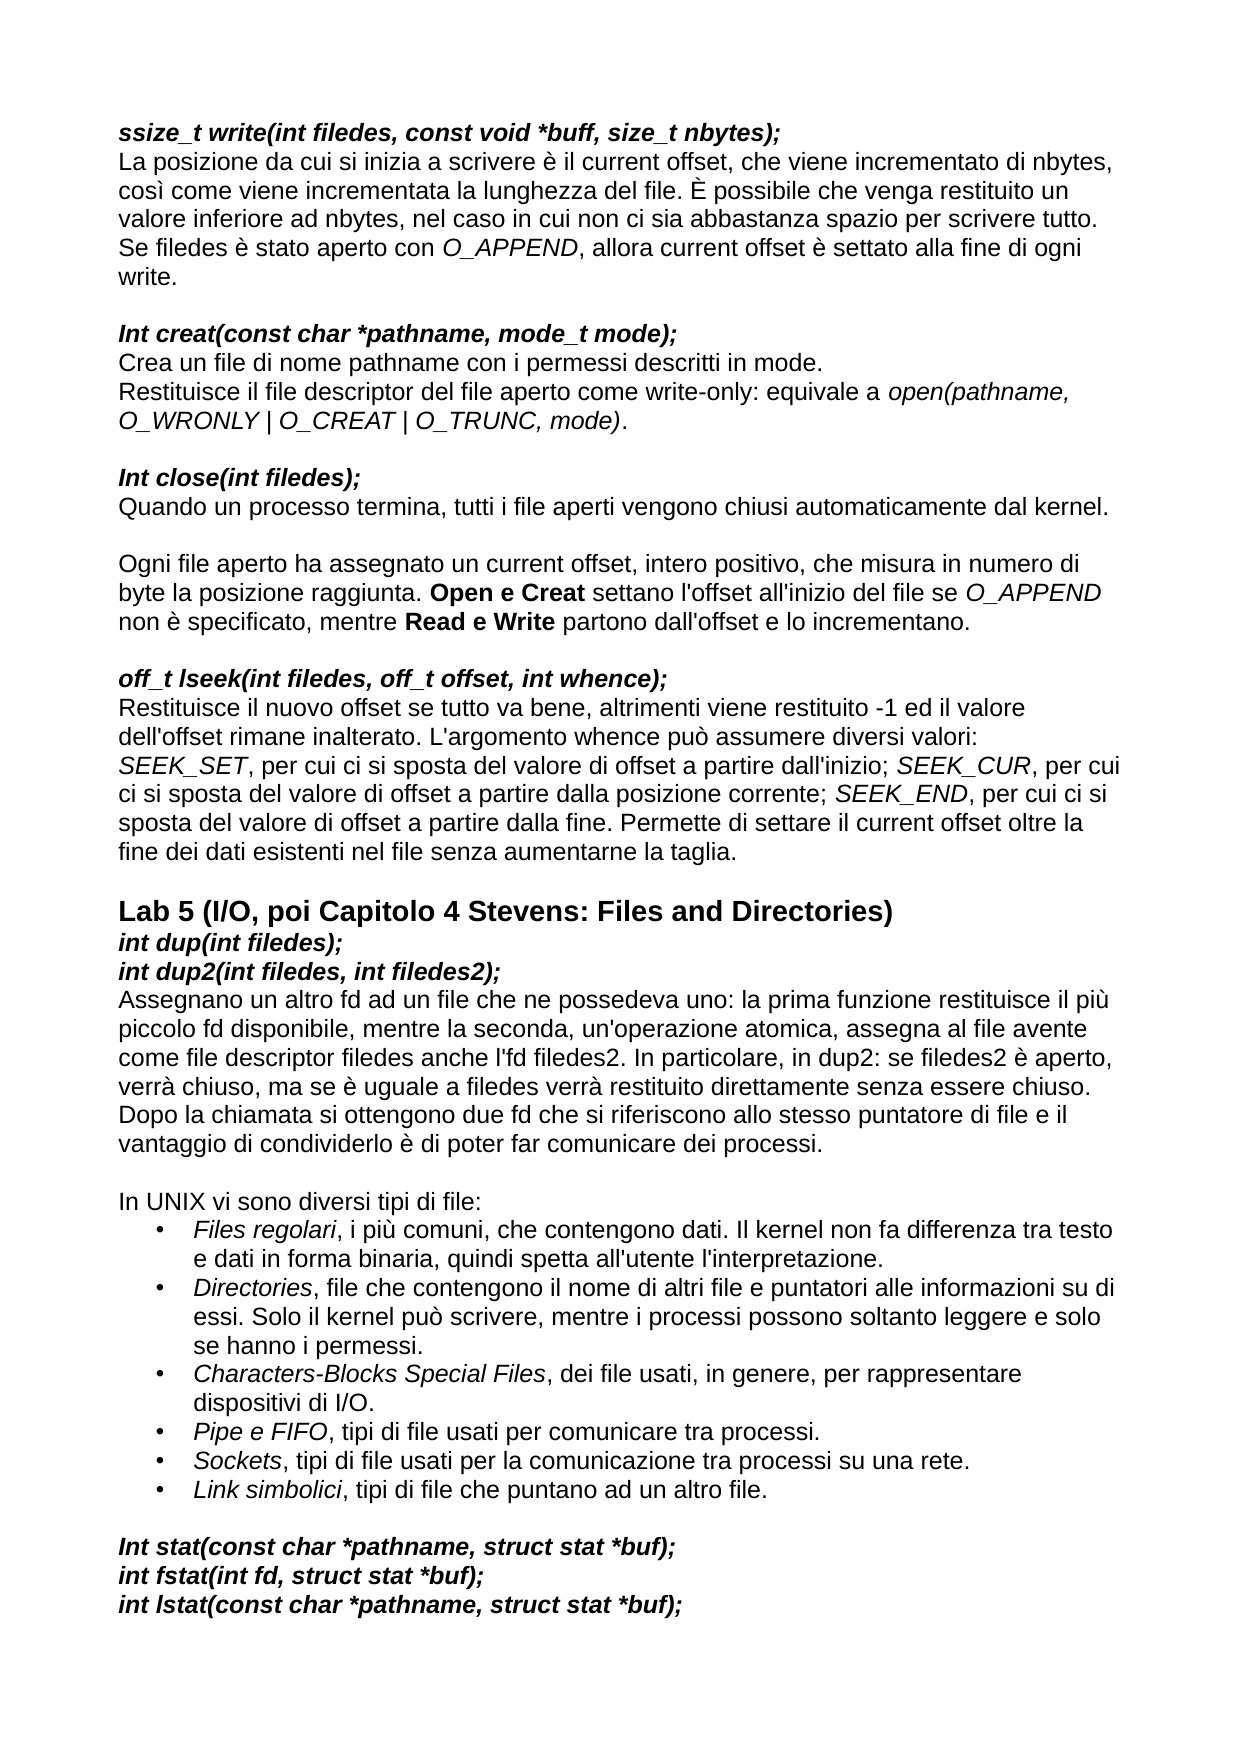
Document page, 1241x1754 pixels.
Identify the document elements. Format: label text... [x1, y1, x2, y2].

text Assegnano un altro fd ad un file che ne possedeva uno: la prima funzione restituisce il più piccolo fd disponibile, mentre la seconda, un'operazione atomica, assegna al file avente come file descriptor filedes anche l'fd filedes2. In particolare, in dup2: se filedes2 è aperto, verrà chiuso, ma se è uguale a filedes verrà restituito direttamente senza essere chiuso. [118, 985, 1122, 1100]
text La posizione da cui si inizia a scrivere è il current offset, che viene incrementato di nbytes, così come viene incrementata la lunghezza del file. È possibile che venga restituito un valore inferiore ad nbytes, nel caso in cui non ci sia abbastanza spazio per scrivere tutto. Se filedes è stato aperto con O_APPEND, allora current offset è settato alla fine di ogni write. [118, 147, 1122, 291]
text Crea un file di nome pathname con i permessi descritti in mode. [118, 348, 1122, 377]
text ssize_t write(int filedes, const void *buff, size_t nbytes); [118, 118, 1122, 147]
text Ogni file aperto ha assegnato un current offset, intero positivo, che misura in numero di byte la posizione raggiunta. Open e Creat settano l'offset all'inizio del file se O_APPEND non è specificato, mentre Read e Write partono dall'offset e lo incrementano. [118, 549, 1122, 636]
text Restituisce il nuovo offset se tutto va bene, altrimenti viene restituito -1 ed il valore dell'offset rimane inalterato. L'argomento whence può assumere diversi valori: SEEK_SET, per cui ci si sposta del valore di offset a partire dall'inizio; SEEK_CUR, per cui ci si sposta del valore di offset a partire dalla posizione corrente; SEEK_END, per cui ci si sposta del valore di offset a partire dalla fine. Permette di settare il current offset oltre la fine dei dati esistenti nel file senza aumentarne la taglia. [118, 693, 1122, 866]
text Quando un processo termina, tutti i file aperti vengono chiusi automaticamente dal kernel. [118, 492, 1122, 521]
text In UNIX vi sono diversi tipi di file: [118, 1187, 1122, 1215]
list Directories, file che contengono il nome di altri file e puntatori alle informazioni su di essi. Solo il kernel può scrivere, mentre i processi possono soltanto leggere e solo se hanno i permessi. [156, 1273, 1122, 1359]
text off_t lseek(int filedes, off_t offset, int whence); [118, 664, 1122, 693]
text Lab 5 (I/O, poi Capitolo 4 Stevens: Files and Directories) [118, 894, 1122, 928]
text int lstat(const char *pathname, struct stat *buf); [118, 1590, 1122, 1618]
text Dopo la chiamata si ottengono due fd che si riferiscono allo stesso puntatore di file e il vantaggio di condividerlo è di poter far comunicare dei processi. [118, 1100, 1122, 1158]
text Int close(int filedes); [118, 463, 1122, 492]
list Sockets, tipi di file usati per la comunicazione tra processi su una rete. [156, 1446, 1122, 1475]
list Files regolari, i più comuni, che contengono dati. Il kernel non fa differenza tra testo e dati in forma binaria, quindi spetta all'utente l'interpretazione. [156, 1215, 1122, 1273]
list Pipe e FIFO, tipi di file usati per comunicare tra processi. [156, 1417, 1122, 1446]
text Int creat(const char *pathname, mode_t mode); [118, 319, 1122, 348]
list Link simbolici, tipi di file che puntano ad un altro file. [156, 1475, 1122, 1503]
text Restituisce il file descriptor del file aperto come write-only: equivale a open(pathname, O_WRONLY | O_CREAT | O_TRUNC, mode). [118, 377, 1122, 434]
text int dup(int filedes); [118, 928, 1122, 957]
text Int stat(const char *pathname, struct stat *buf); [118, 1532, 1122, 1561]
text int fstat(int fd, struct stat *buf); [118, 1561, 1122, 1590]
list Characters-Blocks Special Files, dei file usati, in genere, per rappresentare dispositivi di I/O. [156, 1359, 1122, 1417]
text int dup2(int filedes, int filedes2); [118, 957, 1122, 985]
